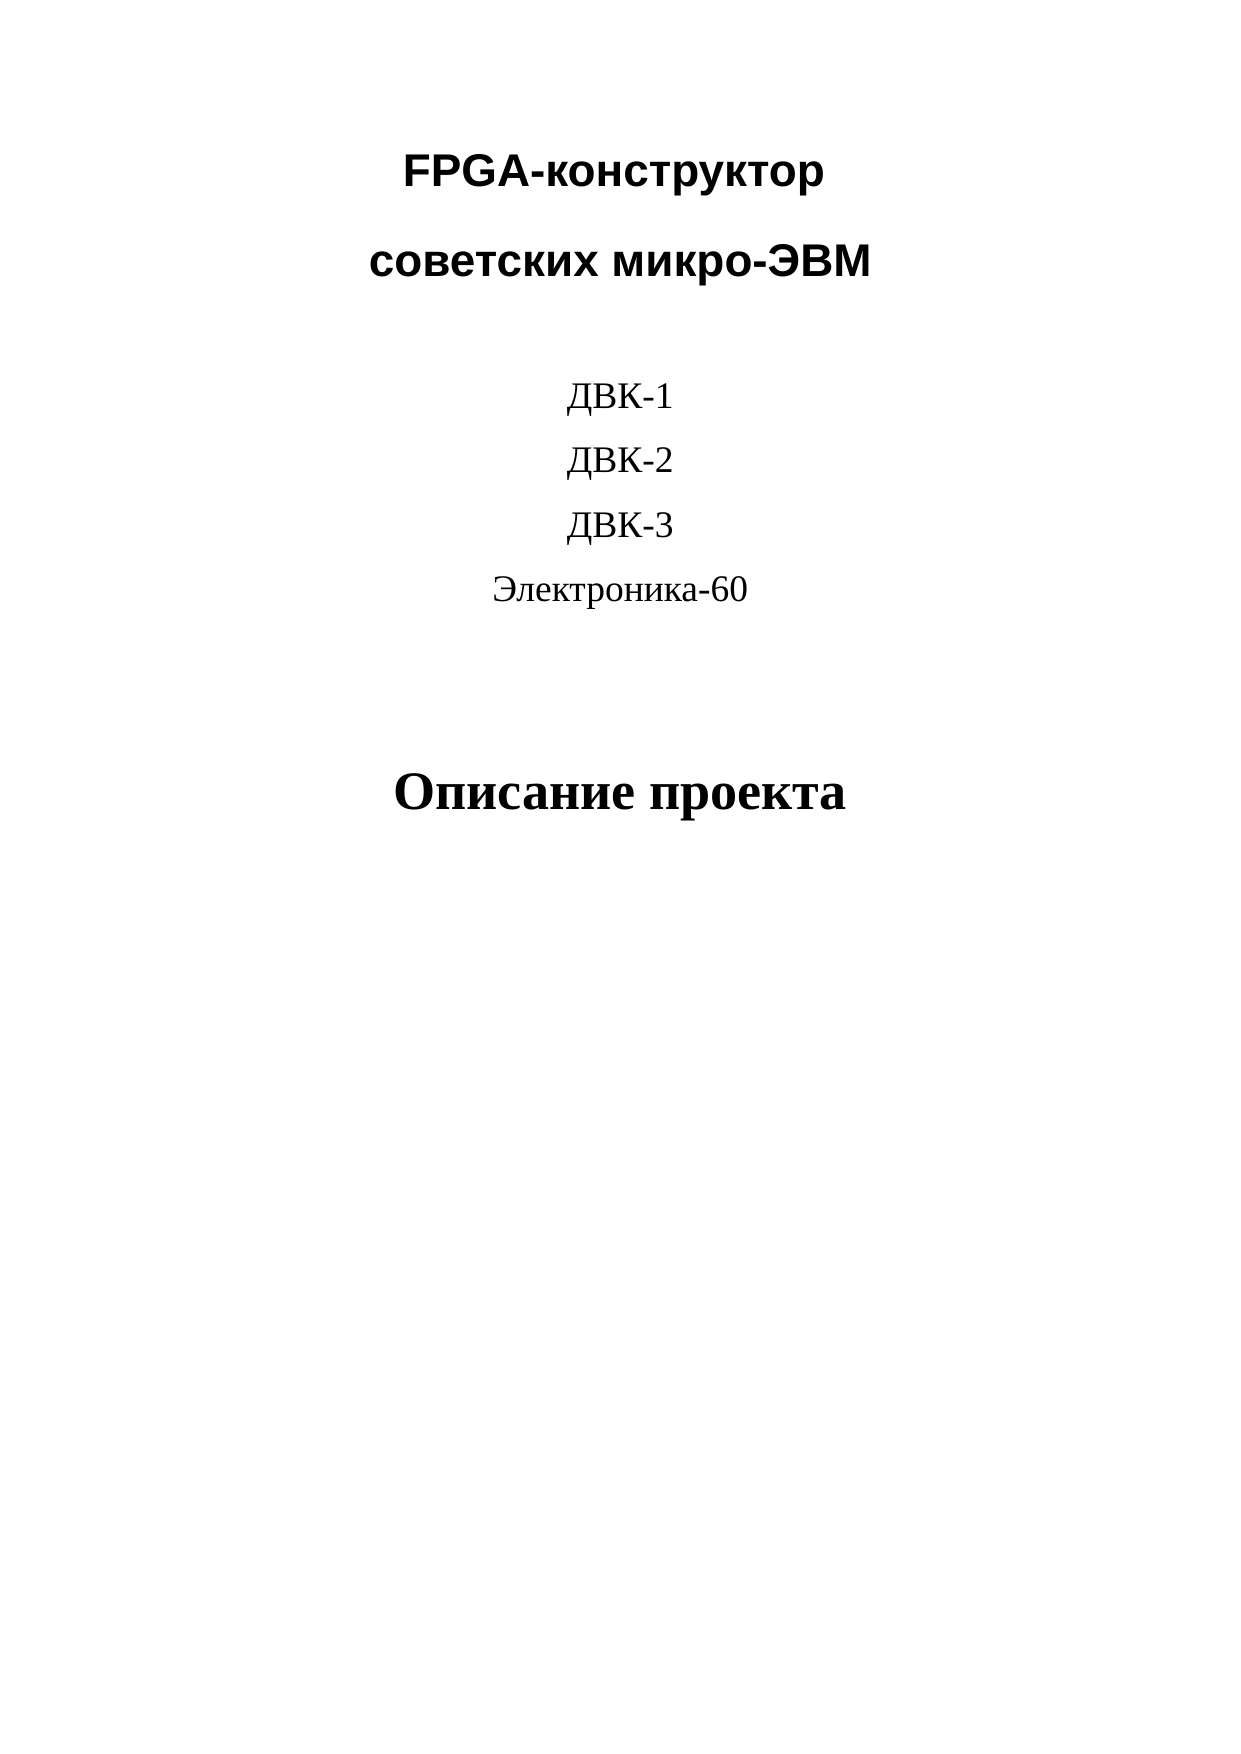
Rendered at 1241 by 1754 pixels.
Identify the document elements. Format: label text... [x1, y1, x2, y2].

text ДВК-1 [118, 374, 1122, 417]
text Электроника-60 [118, 566, 1122, 609]
title советских микро-ЭВМ [118, 233, 1122, 286]
text ДВК-2 [118, 438, 1122, 481]
title FPGA-конструктор [118, 143, 1122, 196]
text Описание проекта [118, 759, 1122, 821]
text ДВК-3 [118, 502, 1122, 545]
